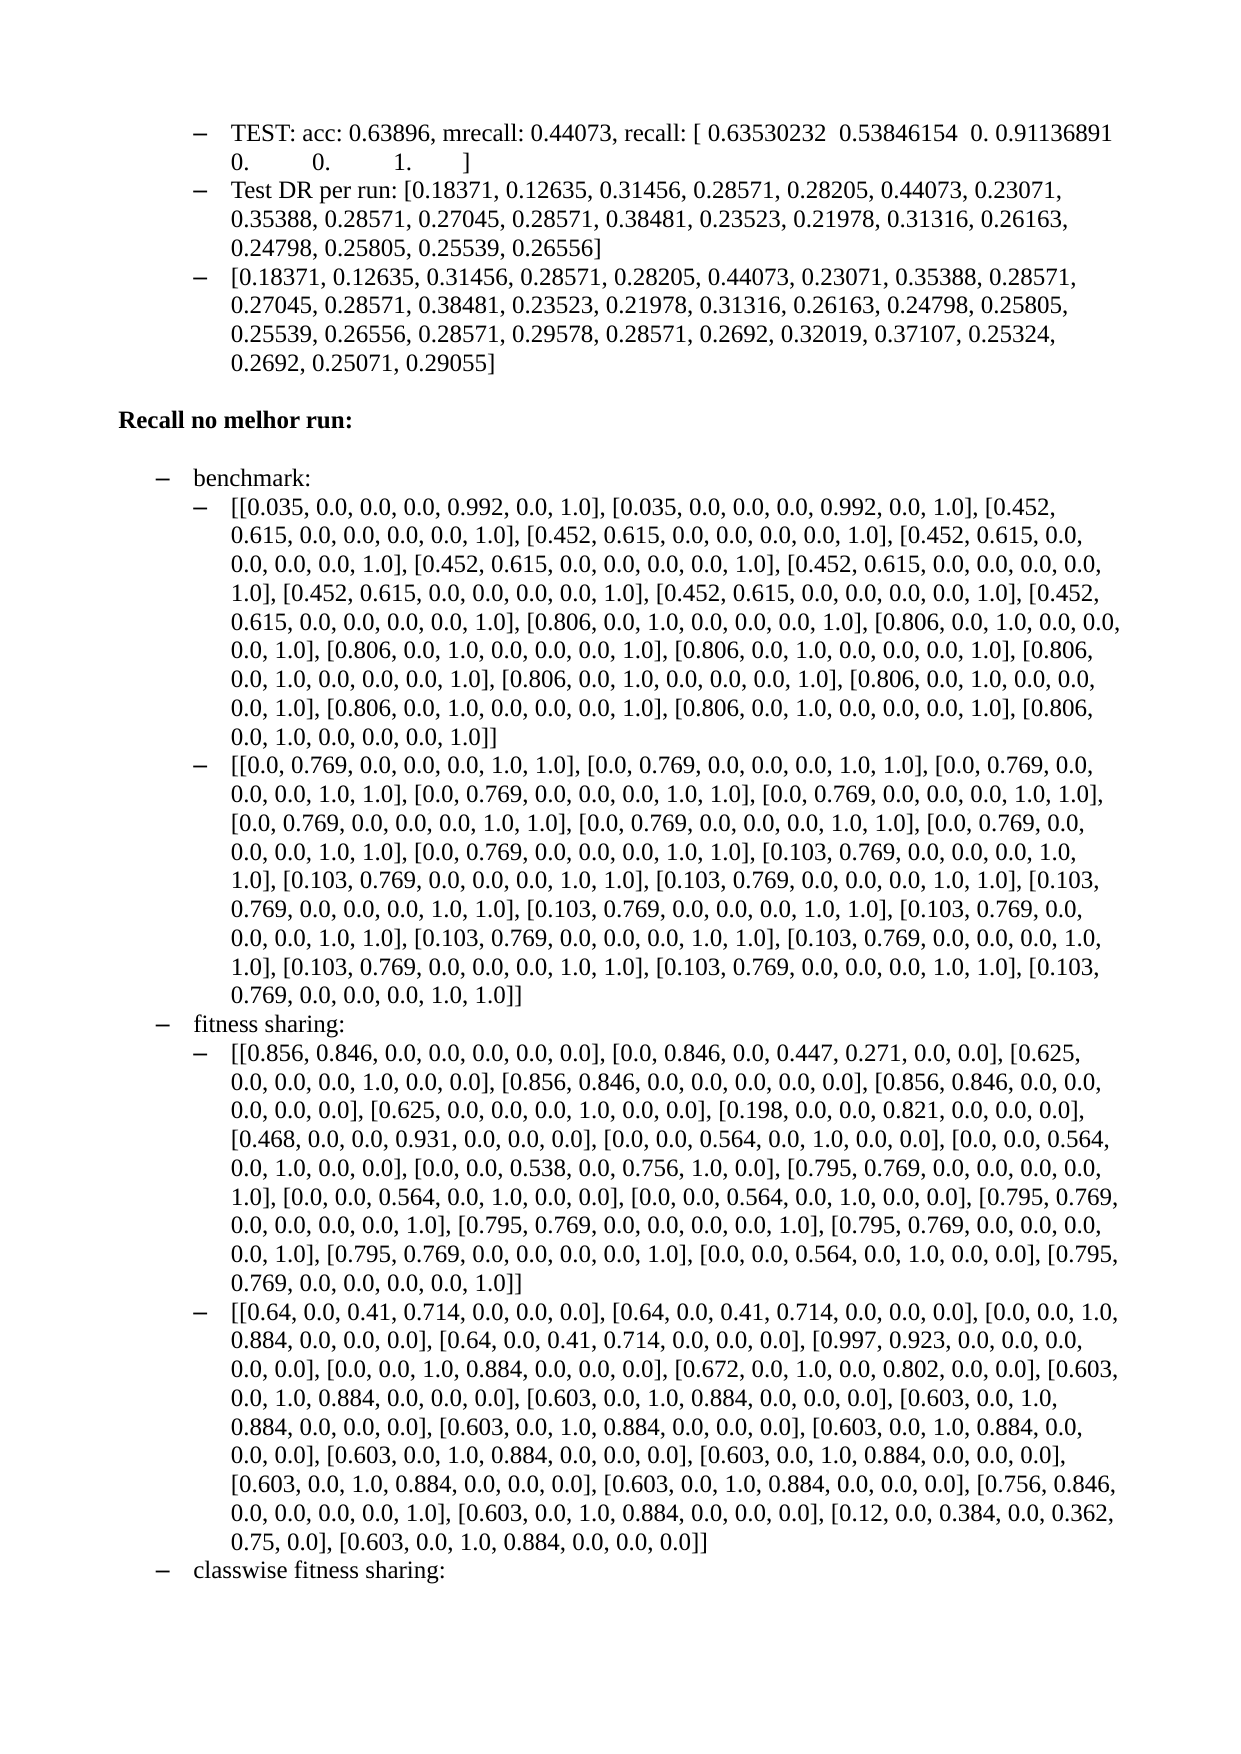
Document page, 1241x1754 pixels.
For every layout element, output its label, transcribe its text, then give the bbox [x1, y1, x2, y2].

list [[0.856, 0.846, 0.0, 0.0, 0.0, 0.0, 0.0], [0.0, 0.846, 0.0, 0.447, 0.271, 0.0, 0.0], [0.625, 0.0, 0.0, 0.0, 1.0, 0.0, 0.0], [0.856, 0.846, 0.0, 0.0, 0.0, 0.0, 0.0], [0.856, 0.846, 0.0, 0.0, 0.0, 0.0, 0.0], [0.625, 0.0, 0.0, 0.0, 1.0, 0.0, 0.0], [0.198, 0.0, 0.0, 0.821, 0.0, 0.0, 0.0], [0.468, 0.0, 0.0, 0.931, 0.0, 0.0, 0.0], [0.0, 0.0, 0.564, 0.0, 1.0, 0.0, 0.0], [0.0, 0.0, 0.564, 0.0, 1.0, 0.0, 0.0], [0.0, 0.0, 0.538, 0.0, 0.756, 1.0, 0.0], [0.795, 0.769, 0.0, 0.0, 0.0, 0.0, 1.0], [0.0, 0.0, 0.564, 0.0, 1.0, 0.0, 0.0], [0.0, 0.0, 0.564, 0.0, 1.0, 0.0, 0.0], [0.795, 0.769, 0.0, 0.0, 0.0, 0.0, 1.0], [0.795, 0.769, 0.0, 0.0, 0.0, 0.0, 1.0], [0.795, 0.769, 0.0, 0.0, 0.0, 0.0, 1.0], [0.795, 0.769, 0.0, 0.0, 0.0, 0.0, 1.0], [0.0, 0.0, 0.564, 0.0, 1.0, 0.0, 0.0], [0.795, 0.769, 0.0, 0.0, 0.0, 0.0, 1.0]] [193, 1038, 1122, 1297]
list fitness sharing: [156, 1009, 1122, 1038]
list classwise fitness sharing: [156, 1556, 1122, 1584]
list TEST: acc: 0.63896, mrecall: 0.44073, recall: [ 0.63530232 0.53846154 0. 0.91136891 0. 0. 1. ] [193, 118, 1122, 176]
list [0.18371, 0.12635, 0.31456, 0.28571, 0.28205, 0.44073, 0.23071, 0.35388, 0.28571, 0.27045, 0.28571, 0.38481, 0.23523, 0.21978, 0.31316, 0.26163, 0.24798, 0.25805, 0.25539, 0.26556, 0.28571, 0.29578, 0.28571, 0.2692, 0.32019, 0.37107, 0.25324, 0.2692, 0.25071, 0.29055] [193, 262, 1122, 377]
list [[0.035, 0.0, 0.0, 0.0, 0.992, 0.0, 1.0], [0.035, 0.0, 0.0, 0.0, 0.992, 0.0, 1.0], [0.452, 0.615, 0.0, 0.0, 0.0, 0.0, 1.0], [0.452, 0.615, 0.0, 0.0, 0.0, 0.0, 1.0], [0.452, 0.615, 0.0, 0.0, 0.0, 0.0, 1.0], [0.452, 0.615, 0.0, 0.0, 0.0, 0.0, 1.0], [0.452, 0.615, 0.0, 0.0, 0.0, 0.0, 1.0], [0.452, 0.615, 0.0, 0.0, 0.0, 0.0, 1.0], [0.452, 0.615, 0.0, 0.0, 0.0, 0.0, 1.0], [0.452, 0.615, 0.0, 0.0, 0.0, 0.0, 1.0], [0.806, 0.0, 1.0, 0.0, 0.0, 0.0, 1.0], [0.806, 0.0, 1.0, 0.0, 0.0, 0.0, 1.0], [0.806, 0.0, 1.0, 0.0, 0.0, 0.0, 1.0], [0.806, 0.0, 1.0, 0.0, 0.0, 0.0, 1.0], [0.806, 0.0, 1.0, 0.0, 0.0, 0.0, 1.0], [0.806, 0.0, 1.0, 0.0, 0.0, 0.0, 1.0], [0.806, 0.0, 1.0, 0.0, 0.0, 0.0, 1.0], [0.806, 0.0, 1.0, 0.0, 0.0, 0.0, 1.0], [0.806, 0.0, 1.0, 0.0, 0.0, 0.0, 1.0], [0.806, 0.0, 1.0, 0.0, 0.0, 0.0, 1.0]] [193, 492, 1122, 751]
text Recall no melhor run: [118, 406, 1122, 434]
list Test DR per run: [0.18371, 0.12635, 0.31456, 0.28571, 0.28205, 0.44073, 0.23071, 0.35388, 0.28571, 0.27045, 0.28571, 0.38481, 0.23523, 0.21978, 0.31316, 0.26163, 0.24798, 0.25805, 0.25539, 0.26556] [193, 176, 1122, 262]
list [[0.0, 0.769, 0.0, 0.0, 0.0, 1.0, 1.0], [0.0, 0.769, 0.0, 0.0, 0.0, 1.0, 1.0], [0.0, 0.769, 0.0, 0.0, 0.0, 1.0, 1.0], [0.0, 0.769, 0.0, 0.0, 0.0, 1.0, 1.0], [0.0, 0.769, 0.0, 0.0, 0.0, 1.0, 1.0], [0.0, 0.769, 0.0, 0.0, 0.0, 1.0, 1.0], [0.0, 0.769, 0.0, 0.0, 0.0, 1.0, 1.0], [0.0, 0.769, 0.0, 0.0, 0.0, 1.0, 1.0], [0.0, 0.769, 0.0, 0.0, 0.0, 1.0, 1.0], [0.103, 0.769, 0.0, 0.0, 0.0, 1.0, 1.0], [0.103, 0.769, 0.0, 0.0, 0.0, 1.0, 1.0], [0.103, 0.769, 0.0, 0.0, 0.0, 1.0, 1.0], [0.103, 0.769, 0.0, 0.0, 0.0, 1.0, 1.0], [0.103, 0.769, 0.0, 0.0, 0.0, 1.0, 1.0], [0.103, 0.769, 0.0, 0.0, 0.0, 1.0, 1.0], [0.103, 0.769, 0.0, 0.0, 0.0, 1.0, 1.0], [0.103, 0.769, 0.0, 0.0, 0.0, 1.0, 1.0], [0.103, 0.769, 0.0, 0.0, 0.0, 1.0, 1.0], [0.103, 0.769, 0.0, 0.0, 0.0, 1.0, 1.0], [0.103, 0.769, 0.0, 0.0, 0.0, 1.0, 1.0]] [193, 751, 1122, 1009]
list [[0.64, 0.0, 0.41, 0.714, 0.0, 0.0, 0.0], [0.64, 0.0, 0.41, 0.714, 0.0, 0.0, 0.0], [0.0, 0.0, 1.0, 0.884, 0.0, 0.0, 0.0], [0.64, 0.0, 0.41, 0.714, 0.0, 0.0, 0.0], [0.997, 0.923, 0.0, 0.0, 0.0, 0.0, 0.0], [0.0, 0.0, 1.0, 0.884, 0.0, 0.0, 0.0], [0.672, 0.0, 1.0, 0.0, 0.802, 0.0, 0.0], [0.603, 0.0, 1.0, 0.884, 0.0, 0.0, 0.0], [0.603, 0.0, 1.0, 0.884, 0.0, 0.0, 0.0], [0.603, 0.0, 1.0, 0.884, 0.0, 0.0, 0.0], [0.603, 0.0, 1.0, 0.884, 0.0, 0.0, 0.0], [0.603, 0.0, 1.0, 0.884, 0.0, 0.0, 0.0], [0.603, 0.0, 1.0, 0.884, 0.0, 0.0, 0.0], [0.603, 0.0, 1.0, 0.884, 0.0, 0.0, 0.0], [0.603, 0.0, 1.0, 0.884, 0.0, 0.0, 0.0], [0.603, 0.0, 1.0, 0.884, 0.0, 0.0, 0.0], [0.756, 0.846, 0.0, 0.0, 0.0, 0.0, 1.0], [0.603, 0.0, 1.0, 0.884, 0.0, 0.0, 0.0], [0.12, 0.0, 0.384, 0.0, 0.362, 0.75, 0.0], [0.603, 0.0, 1.0, 0.884, 0.0, 0.0, 0.0]] [193, 1297, 1122, 1556]
list benchmark: [156, 463, 1122, 492]
